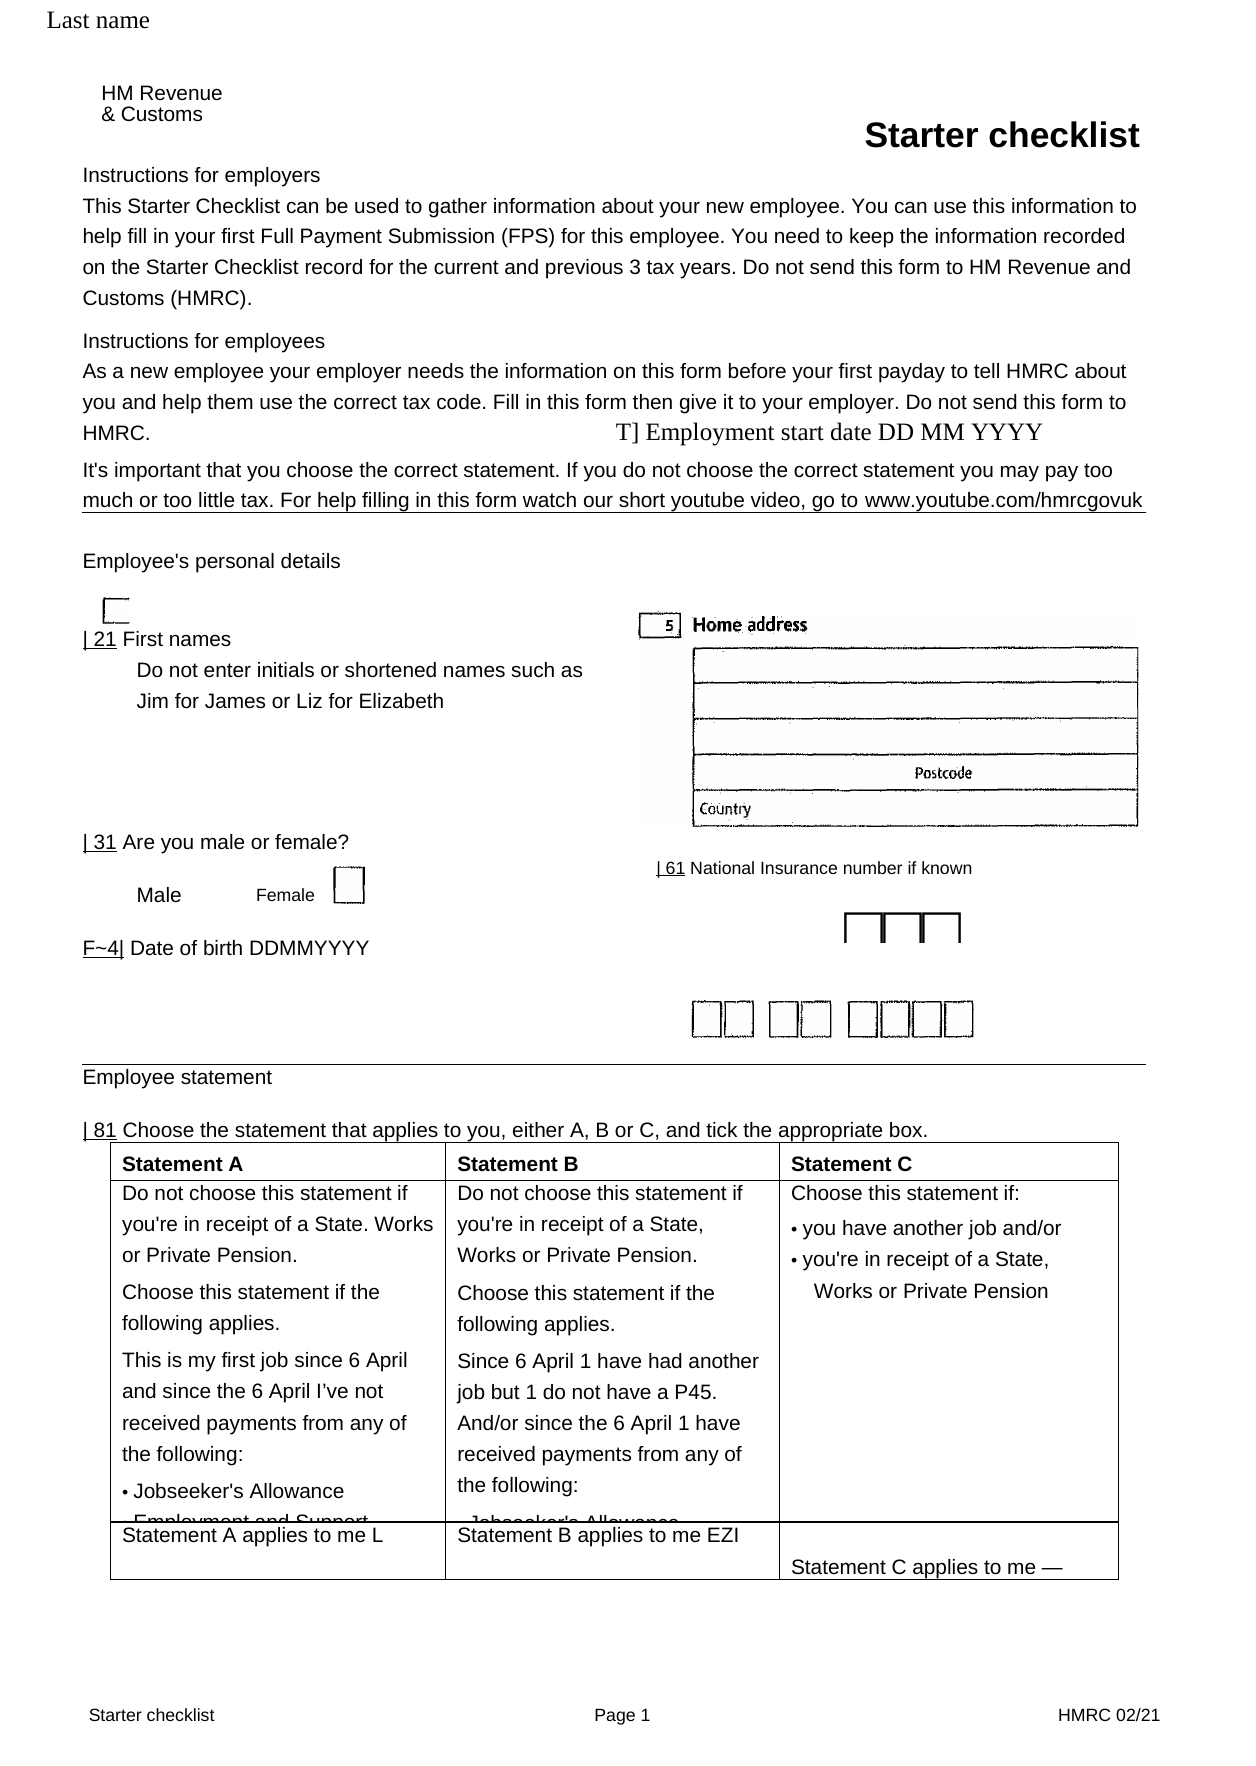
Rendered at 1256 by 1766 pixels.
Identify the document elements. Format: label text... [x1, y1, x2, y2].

picture [101, 594, 130, 627]
text Male [82, 883, 330, 907]
text □□□□ [844, 891, 995, 942]
table_cell Do not choose this statement if you're in receipt of a State, Works or Private Pension. Choose this statement if the following applies. Since 6 April 1 have had another job but 1 do not have a P45. And/or since the 6 April 1 have received payments from any of the following: Jobseeker's Allowance Employment and Support Allowance Incapacity Benefit [446, 1181, 779, 1521]
text Instructions for employers [82, 163, 1146, 187]
text It's important that you choose the correct statement. If you do not choose the correct statement you may pay too much or too little tax. For help filling in this form watch our short youtube video, go to www.youtube.com/hmrcgovuk [82, 457, 1146, 512]
table_cell Statement C applies to me — [780, 1523, 1118, 1578]
text Do not enter initials or shortened names such as Jim for James or Liz for Elizabeth [136, 658, 638, 712]
subtitle & Customs [82, 104, 1146, 126]
text □□□□ [847, 915, 880, 942]
table_cell Choose this statement if: you have another job and/or you're in receipt of a State, Works or Private Pension [780, 1181, 1118, 1521]
picture [691, 1000, 974, 1038]
table_header Statement A [111, 1143, 445, 1180]
text | 81 Choose the statement that applies to you, either A, B or C, and tick the appropriate box. [82, 1118, 1146, 1142]
text Employee's personal details [82, 549, 1146, 573]
text | 31 Are you male or female? [82, 830, 1146, 854]
picture [330, 863, 368, 907]
picture [638, 611, 1139, 827]
text | 21 First names [82, 594, 1146, 651]
text Employee statement [82, 1065, 1146, 1089]
text F~4| Date of birth DDMMYYYY [82, 936, 1146, 960]
table_cell Do not choose this statement if you're in receipt of a State. Works or Private Pension. Choose this statement if the following applies. This is my first job since 6 April and since the 6 April I’ve not received payments from any of the following: Jobseeker's Allowance Employment and Support Allowance Incapacity Benefit [111, 1181, 445, 1521]
text Instructions for employees [82, 328, 1146, 352]
subtitle HM Revenue [82, 81, 1146, 104]
text Starter checklist [864, 114, 1152, 155]
text □□□□ [886, 915, 919, 942]
table_cell Statement B applies to me EZI [446, 1523, 779, 1578]
text Female [256, 885, 320, 906]
table_cell Statement A applies to me L [111, 1523, 445, 1578]
table_header Statement B [446, 1143, 779, 1180]
text | 61 National Insurance number if known [635, 857, 993, 878]
text This Starter Checklist can be used to gather information about your new employee. You can use this information to help fill in your first Full Payment Submission (FPS) for this employee. You need to keep the information recorded on the Starter Checklist record for the current and previous 3 tax years. Do not send this form to HM Revenue and Customs (HMRC). [82, 193, 1146, 309]
text □□□□ [925, 915, 958, 942]
text [368, 883, 1146, 907]
table_header Statement C [780, 1143, 1118, 1180]
text As a new employee your employer needs the information on this form before your first payday to tell HMRC about you and help them use the correct tax code. Fill in this form then give it to your employer. Do not send this form to HMRC. [82, 359, 1146, 444]
